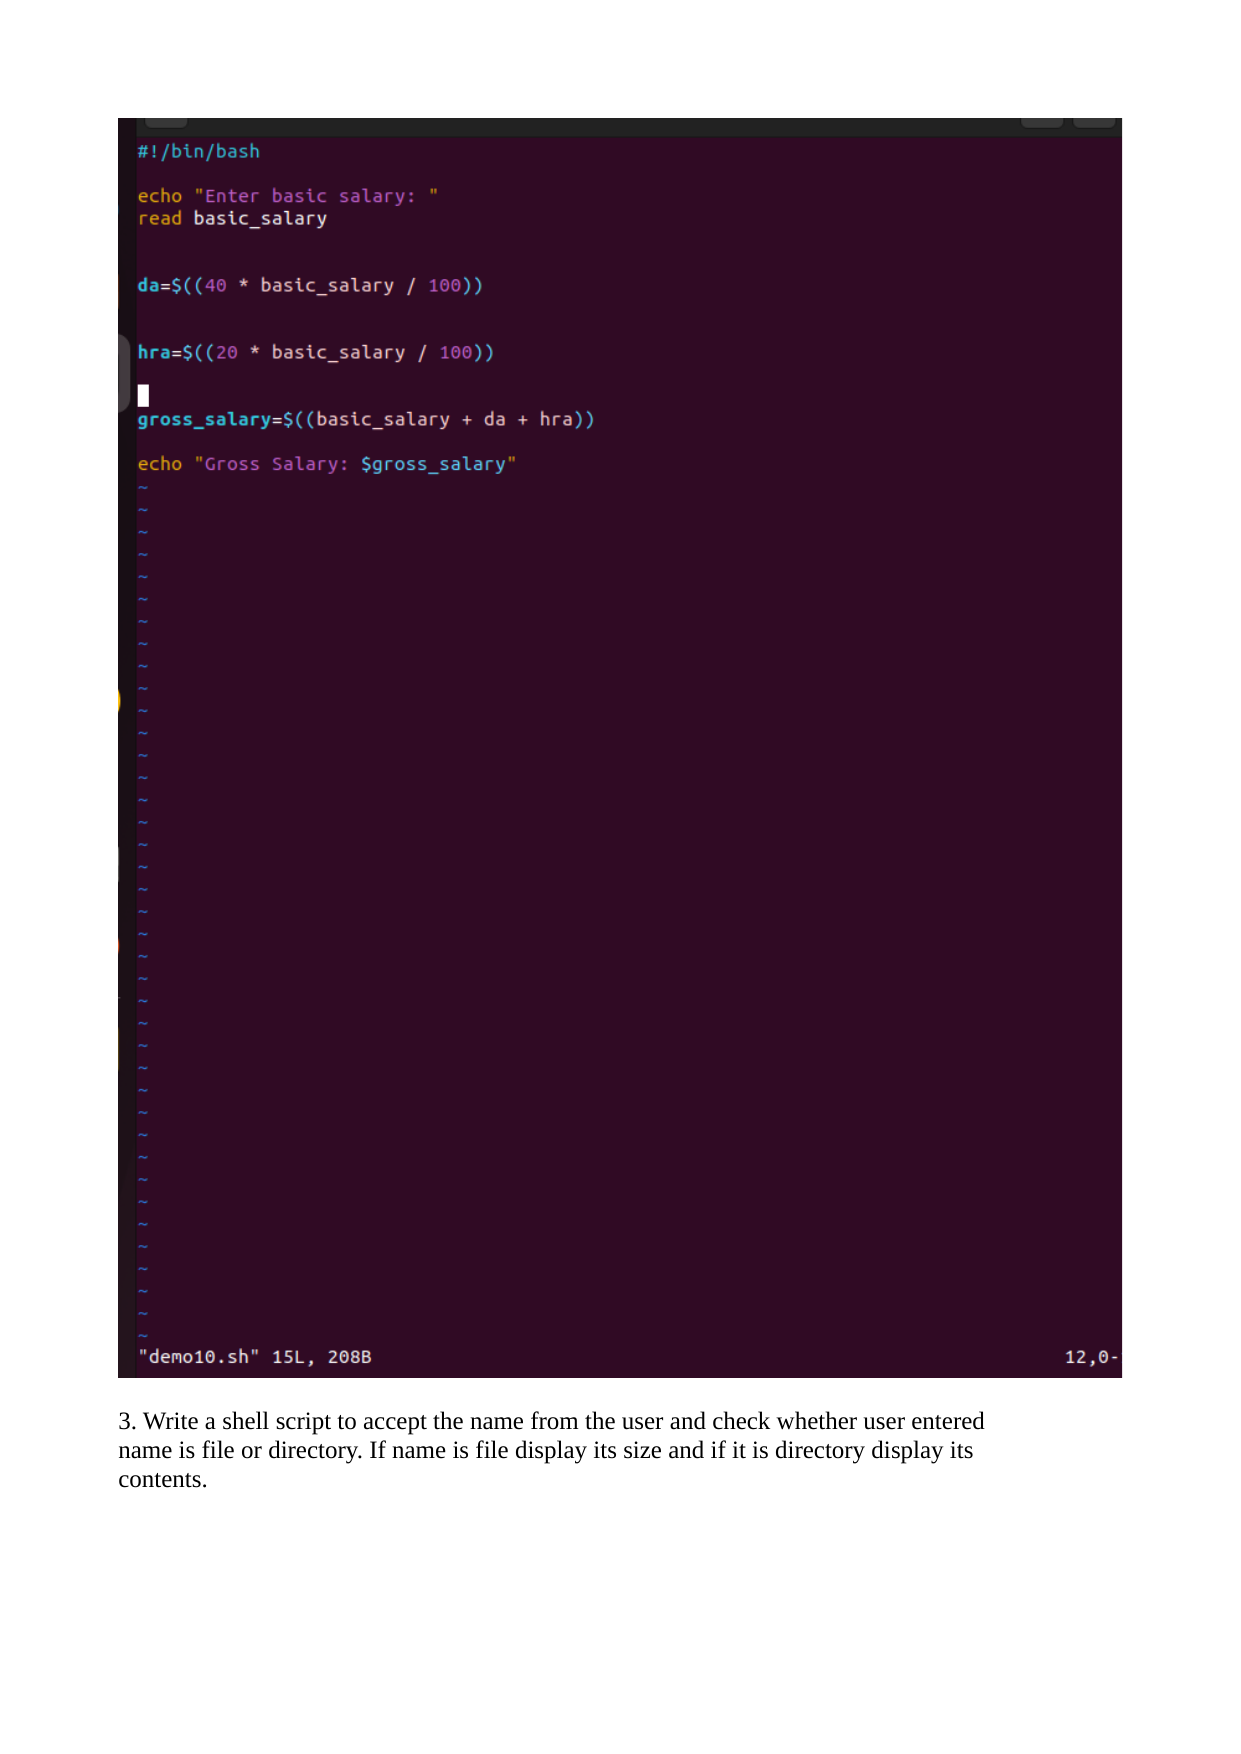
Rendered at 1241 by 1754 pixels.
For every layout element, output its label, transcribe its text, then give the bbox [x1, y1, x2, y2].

picture [118, 118, 1123, 1378]
text name is file or directory. If name is file display its size and if it is directory display its [118, 1435, 1122, 1464]
text 3. Write a shell script to accept the name from the user and check whether user entered [118, 1406, 1122, 1435]
text contents. [118, 1464, 1122, 1492]
